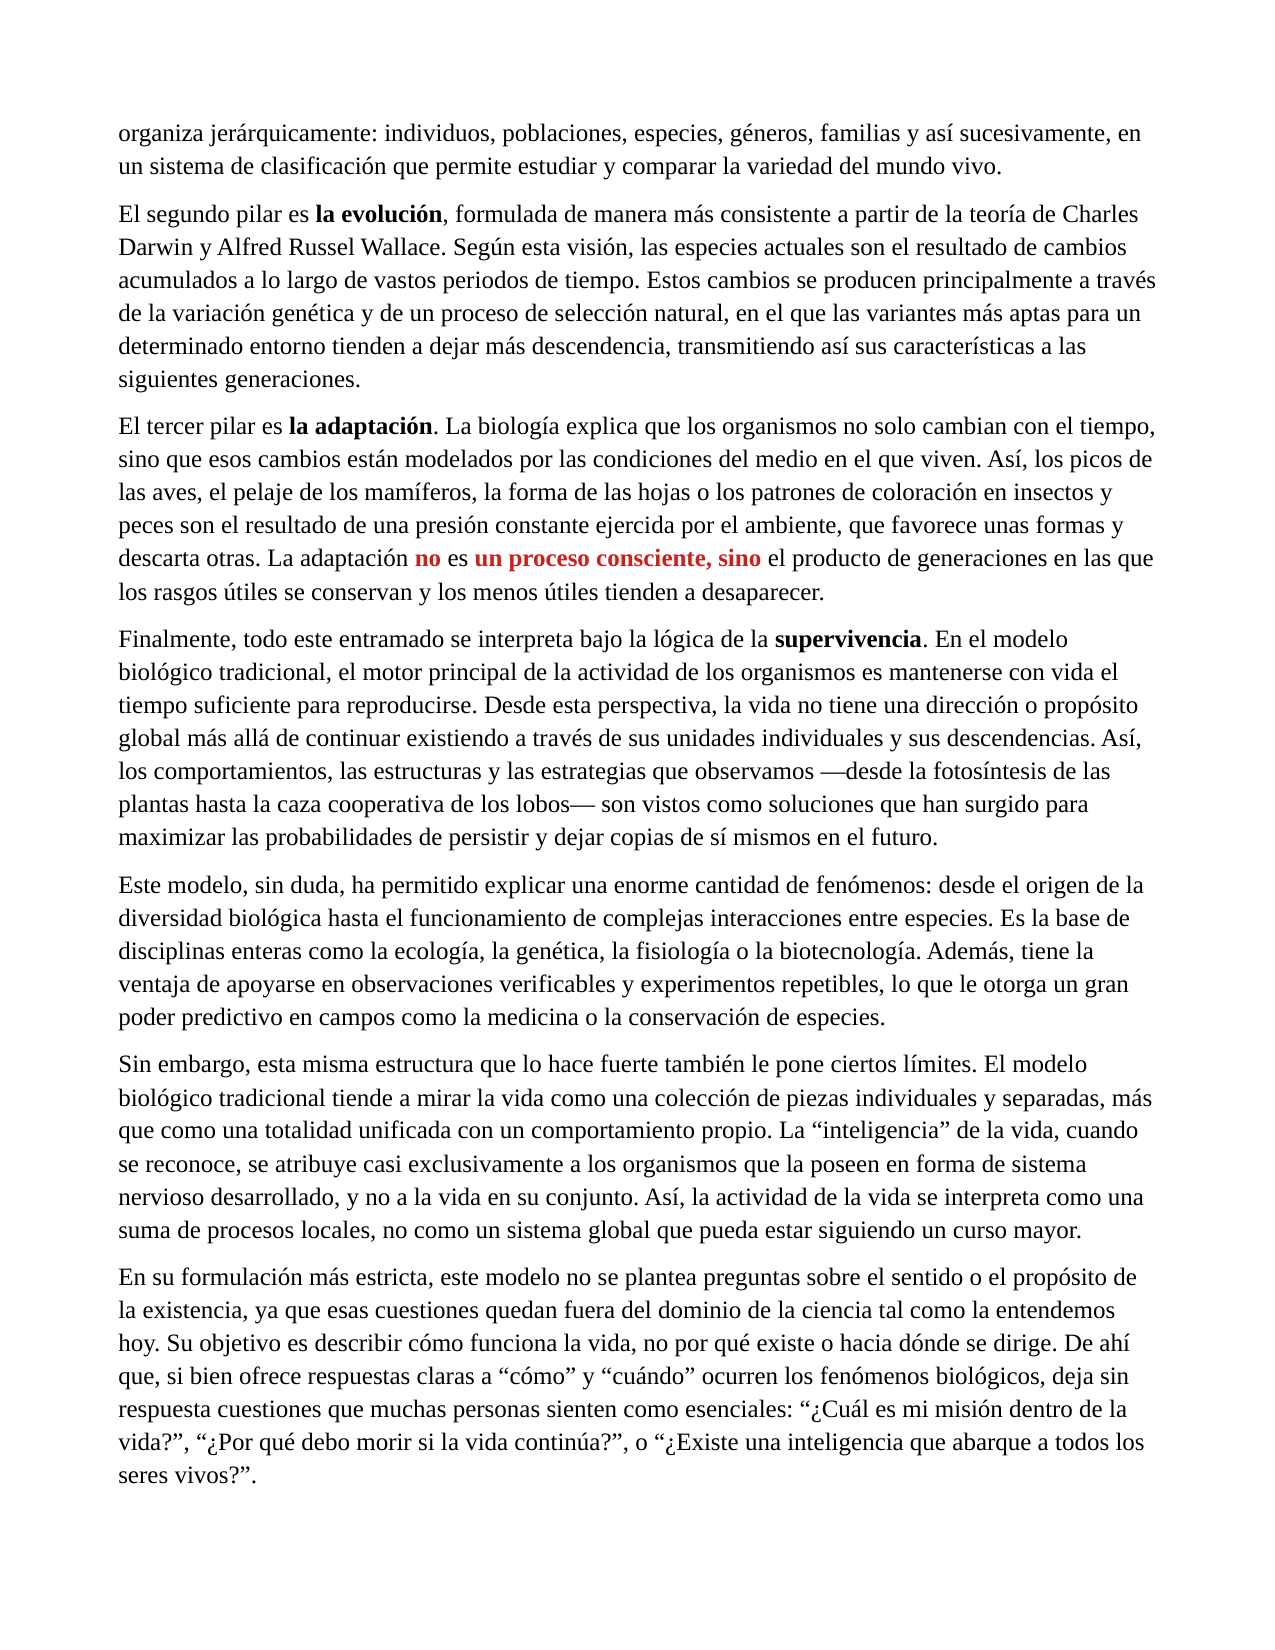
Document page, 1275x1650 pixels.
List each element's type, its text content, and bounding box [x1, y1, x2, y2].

text El segundo pilar es la evolución, formulada de manera más consistente a partir de la teoría de Charles Darwin y Alfred Russel Wallace. Según esta visión, las especies actuales son el resultado de cambios acumulados a lo largo de vastos periodos de tiempo. Estos cambios se producen principalmente a través de la variación genética y de un proceso de selección natural, en el que las variantes más aptas para un determinado entorno tienden a dejar más descendencia, transmitiendo así sus características a las siguientes generaciones. [118, 199, 1157, 393]
text El tercer pilar es la adaptación. La biología explica que los organismos no solo cambian con el tiempo, sino que esos cambios están modelados por las condiciones del medio en el que viven. Así, los picos de las aves, el pelaje de los mamíferos, la forma de las hojas o los patrones de coloración en insectos y peces son el resultado de una presión constante ejercida por el ambiente, que favorece unas formas y descarta otras. La adaptación no es un proceso consciente, sino el producto de generaciones en las que los rasgos útiles se conservan y los menos útiles tienden a desaparecer. [118, 411, 1157, 605]
text Sin embargo, esta misma estructura que lo hace fuerte también le pone ciertos límites. El modelo biológico tradicional tiende a mirar la vida como una colección de piezas individuales y separadas, más que como una totalidad unificada con un comportamiento propio. La “inteligencia” de la vida, cuando se reconoce, se atribuye casi exclusivamente a los organismos que la poseen en forma de sistema nervioso desarrollado, y no a la vida en su conjunto. Así, la actividad de la vida se interpreta como una suma de procesos locales, no como un sistema global que pueda estar siguiendo un curso mayor. [118, 1049, 1157, 1243]
text En su formulación más estricta, este modelo no se plantea preguntas sobre el sentido o el propósito de la existencia, ya que esas cuestiones quedan fuera del dominio de la ciencia tal como la entendemos hoy. Su objetivo es describir cómo funciona la vida, no por qué existe o hacia dónde se dirige. De ahí que, si bien ofrece respuestas claras a “cómo” y “cuándo” ocurren los fenómenos biológicos, deja sin respuesta cuestiones que muchas personas sienten como esenciales: “¿Cuál es mi misión dentro de la vida?”, “¿Por qué debo morir si la vida continúa?”, o “¿Existe una inteligencia que abarque a todos los seres vivos?”. [118, 1262, 1157, 1489]
text Este modelo, sin duda, ha permitido explicar una enorme cantidad de fenómenos: desde el origen de la diversidad biológica hasta el funcionamiento de complejas interacciones entre especies. Es la base de disciplinas enteras como la ecología, la genética, la fisiología o la biotecnología. Además, tiene la ventaja de apoyarse en observaciones verificables y experimentos repetibles, lo que le otorga un gran poder predictivo en campos como la medicina o la conservación de especies. [118, 870, 1157, 1031]
text organiza jerárquicamente: individuos, poblaciones, especies, géneros, familias y así sucesivamente, en un sistema de clasificación que permite estudiar y comparar la variedad del mundo vivo. [118, 118, 1157, 180]
text Finalmente, todo este entramado se interpreta bajo la lógica de la supervivencia. En el modelo biológico tradicional, el motor principal de la actividad de los organismos es mantenerse con vida el tiempo suficiente para reproducirse. Desde esta perspectiva, la vida no tiene una dirección o propósito global más allá de continuar existiendo a través de sus unidades individuales y sus descendencias. Así, los comportamientos, las estructuras y las estrategias que observamos —desde la fotosíntesis de las plantas hasta la caza cooperativa de los lobos— son vistos como soluciones que han surgido para maximizar las probabilidades de persistir y dejar copias de sí mismos en el futuro. [118, 624, 1157, 851]
